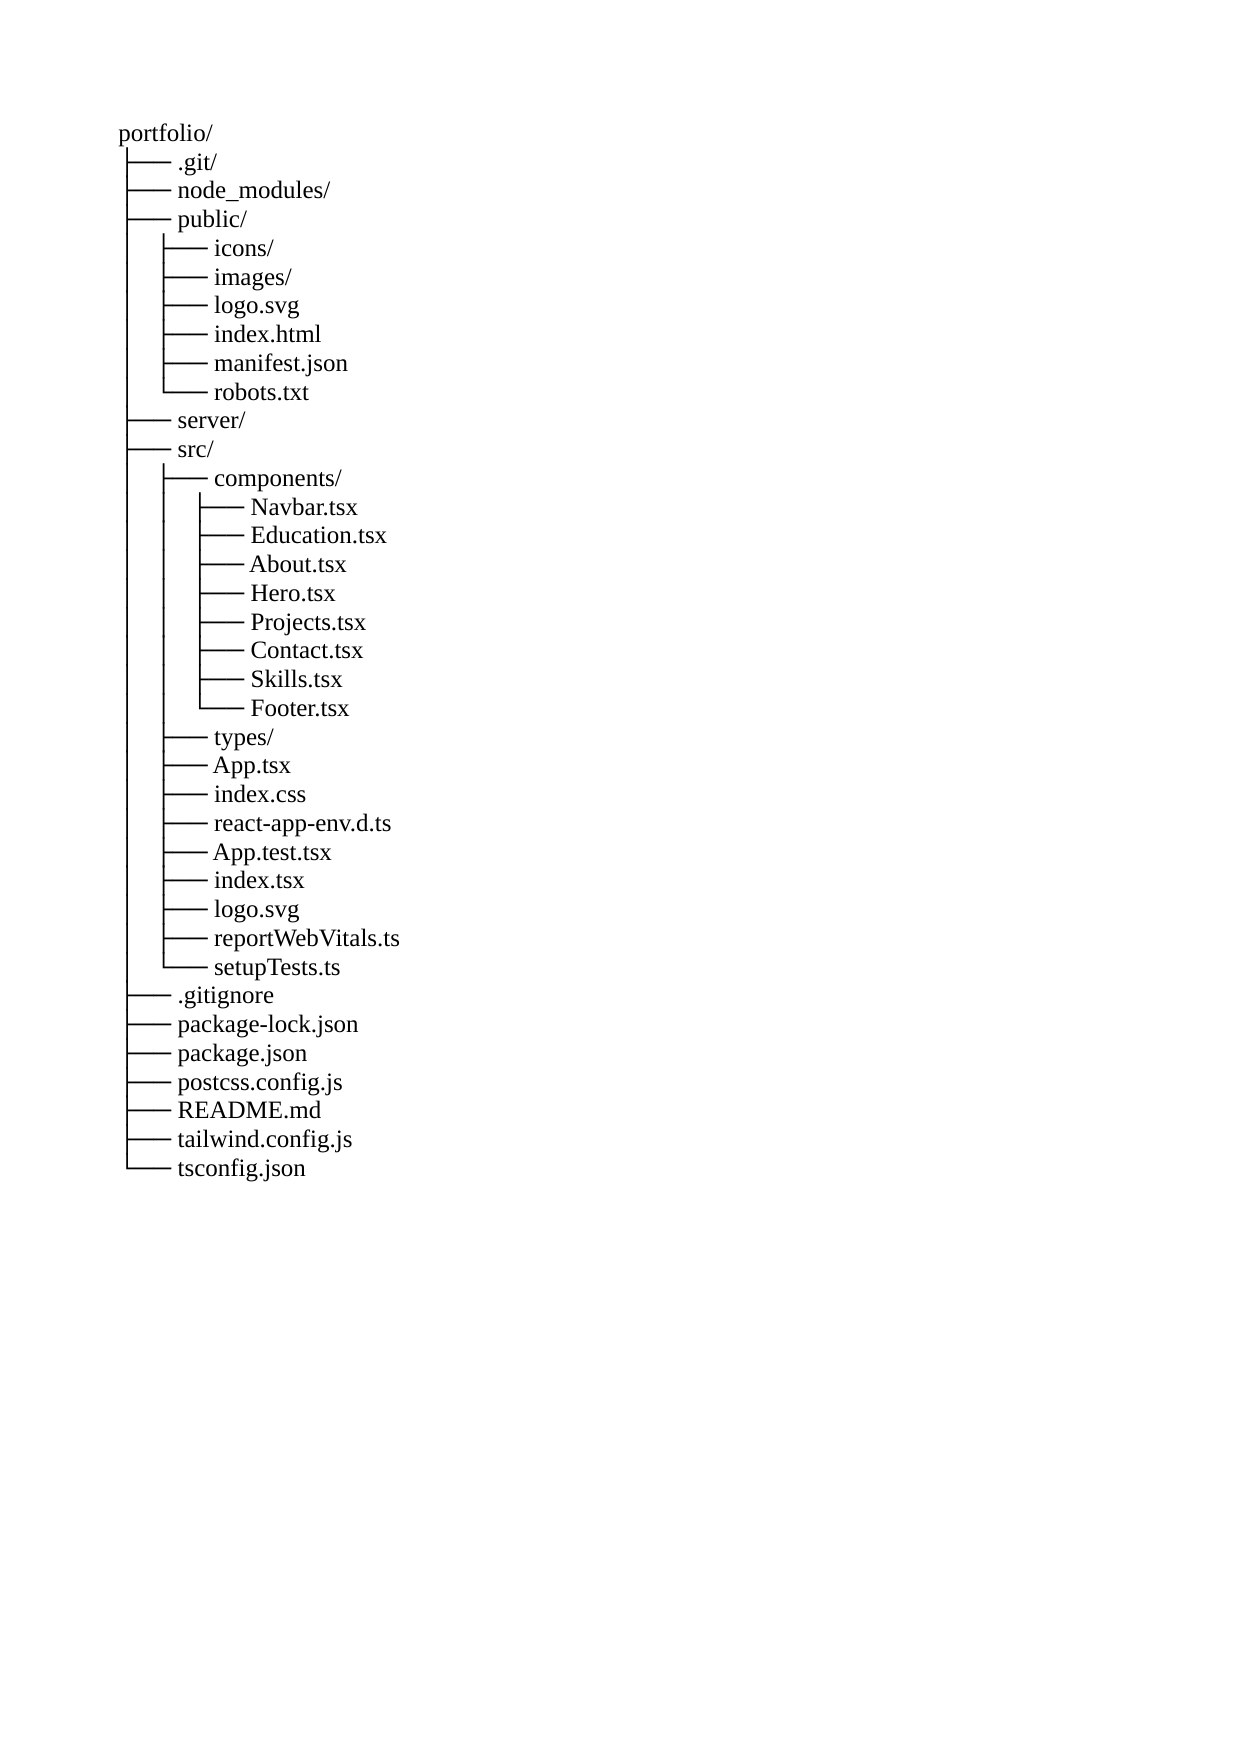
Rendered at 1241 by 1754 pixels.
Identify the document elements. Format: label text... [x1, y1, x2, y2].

text │ │ ├── Projects.tsx [128, 607, 162, 636]
text │ ├── App.tsx [128, 751, 162, 779]
text │ │ ├── Projects.tsx [201, 607, 1122, 636]
text │ │ └── Footer.tsx [164, 693, 1122, 722]
text ├── postcss.config.js [128, 1067, 1122, 1096]
text │ ├── manifest.json [128, 348, 162, 377]
text │ ├── icons/ [164, 233, 1122, 262]
text ├── public/ [118, 204, 126, 233]
text │ ├── index.tsx [128, 866, 162, 894]
text │ ├── reportWebVitals.ts [164, 923, 1122, 952]
text │ ├── react-app-env.d.ts [128, 808, 162, 837]
text ├── .gitignore [128, 981, 1122, 1009]
text │ ├── index.css [164, 779, 1122, 808]
text │ └── robots.txt [128, 377, 1122, 406]
text │ │ ├── Skills.tsx [164, 664, 199, 693]
text ├── src/ [128, 434, 1122, 463]
text │ │ ├── Skills.tsx [201, 664, 1122, 693]
text │ ├── manifest.json [164, 348, 1122, 377]
text │ │ ├── About.tsx [128, 549, 162, 578]
text │ ├── icons/ [128, 233, 162, 262]
text │ │ └── Footer.tsx [128, 693, 162, 722]
text │ │ ├── Education.tsx [164, 521, 199, 549]
text portfolio/ [118, 118, 1122, 147]
text │ ├── logo.svg [164, 291, 1122, 319]
text │ │ ├── Contact.tsx [164, 636, 199, 664]
text │ │ ├── Navbar.tsx [201, 492, 1122, 521]
text │ ├── logo.svg [128, 291, 162, 319]
text │ │ ├── Navbar.tsx [164, 492, 199, 521]
text │ ├── index.html [164, 319, 1122, 348]
text │ ├── images/ [164, 262, 1122, 291]
text │ │ ├── Hero.tsx [164, 578, 199, 607]
text │ ├── App.tsx [164, 751, 1122, 779]
text │ ├── index.tsx [164, 866, 1122, 894]
text │ │ ├── Hero.tsx [128, 578, 162, 607]
text │ │ ├── Hero.tsx [201, 578, 1122, 607]
text ├── public/ [128, 204, 1122, 233]
text │ │ ├── Contact.tsx [128, 636, 162, 664]
text ├── tailwind.config.js [128, 1124, 1122, 1153]
text │ │ ├── Education.tsx [201, 521, 1122, 549]
text ├── README.md [128, 1096, 1122, 1124]
text │ ├── components/ [128, 463, 162, 492]
text ├── .git/ [128, 147, 1122, 176]
text │ │ ├── About.tsx [164, 549, 199, 578]
text │ │ ├── Contact.tsx [201, 636, 1122, 664]
text │ ├── reportWebVitals.ts [128, 923, 162, 952]
text │ ├── images/ [128, 262, 162, 291]
text ├── src/ [118, 434, 126, 463]
text │ ├── types/ [164, 722, 1122, 751]
text ├── node_modules/ [128, 176, 1122, 204]
text │ ├── logo.svg [164, 894, 1122, 923]
text ├── package.json [128, 1038, 1122, 1067]
text │ └── setupTests.ts [128, 952, 1122, 981]
text │ │ ├── Education.tsx [128, 521, 162, 549]
text │ ├── index.html [128, 319, 162, 348]
text ├── package-lock.json [128, 1009, 1122, 1038]
text │ │ ├── Skills.tsx [128, 664, 162, 693]
text ├── server/ [118, 406, 126, 434]
text │ ├── App.test.tsx [128, 837, 162, 866]
text │ ├── types/ [128, 722, 162, 751]
text ├── server/ [128, 406, 1122, 434]
text │ │ ├── Navbar.tsx [128, 492, 162, 521]
text └── tsconfig.json [118, 1153, 1122, 1182]
text │ ├── index.css [128, 779, 162, 808]
text ├── .git/ [118, 147, 126, 176]
text │ │ ├── About.tsx [201, 549, 1122, 578]
text │ ├── react-app-env.d.ts [164, 808, 1122, 837]
text │ ├── App.test.tsx [164, 837, 1122, 866]
text │ ├── logo.svg [128, 894, 162, 923]
text │ │ ├── Projects.tsx [164, 607, 199, 636]
text │ ├── components/ [164, 463, 1122, 492]
